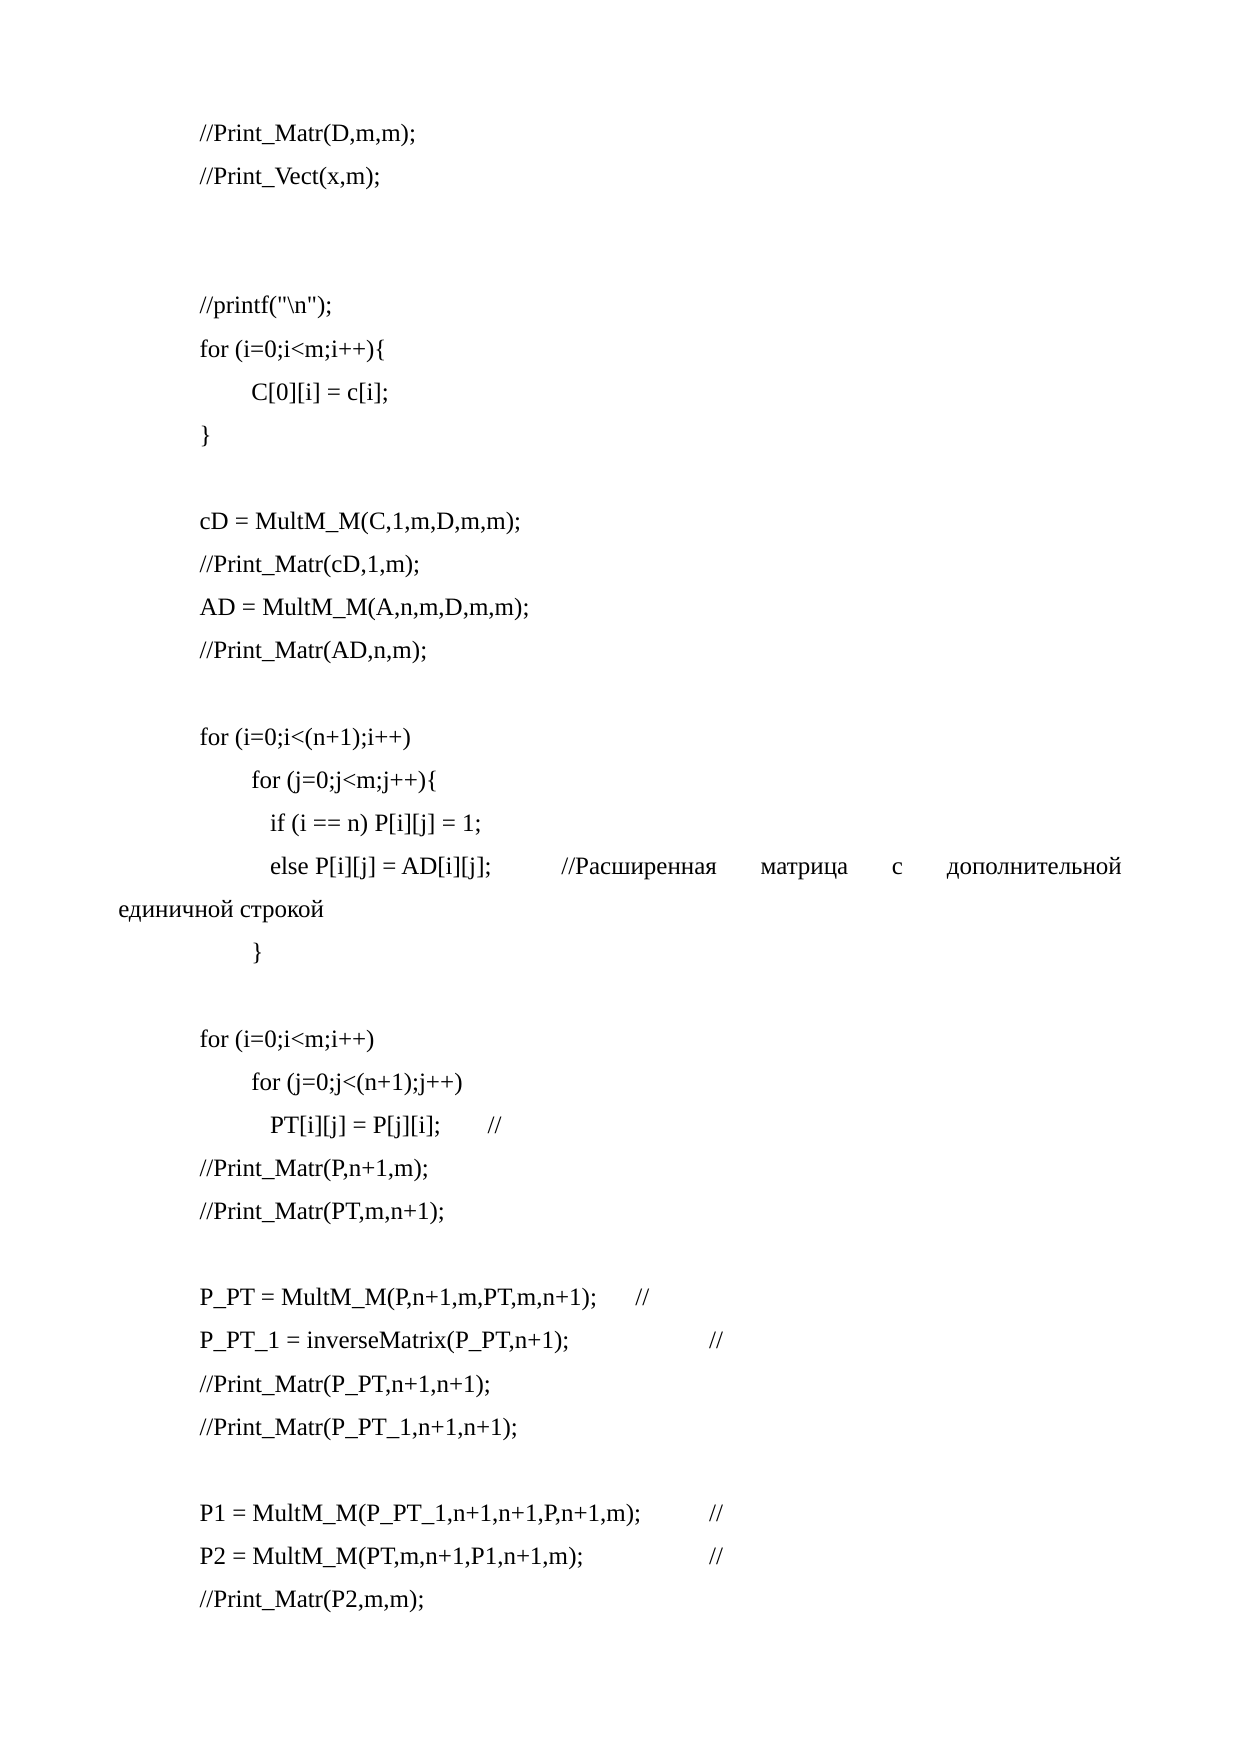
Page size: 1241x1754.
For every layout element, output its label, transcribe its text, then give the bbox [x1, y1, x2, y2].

text //Print_Matr(D,m,m); [118, 118, 1122, 147]
text PT[i][j] = P[j][i]; // [118, 1110, 1122, 1139]
text //printf("\n"); [118, 291, 1122, 319]
text C[0][i] = c[i]; [118, 377, 1122, 406]
text P_PT_1 = inverseMatrix(P_PT,n+1); // [118, 1326, 1122, 1354]
text for (i=0;i<(n+1);i++) [118, 722, 1122, 751]
text for (j=0;j<(n+1);j++) [118, 1067, 1122, 1096]
text else P[i][j] = AD[i][j]; //Расширенная матрица с дополнительной единичной строкой [118, 851, 1122, 923]
text } [118, 420, 1122, 449]
text if (i == n) P[i][j] = 1; [118, 808, 1122, 837]
text //Print_Matr(P2,m,m); [118, 1584, 1122, 1613]
text } [118, 937, 1122, 966]
text //Print_Matr(P_PT_1,n+1,n+1); [118, 1412, 1122, 1441]
text //Print_Matr(P,n+1,m); [118, 1153, 1122, 1182]
text P2 = MultM_M(PT,m,n+1,P1,n+1,m); // [118, 1541, 1122, 1570]
text //Print_Matr(P_PT,n+1,n+1); [118, 1369, 1122, 1397]
text //Print_Matr(AD,n,m); [118, 636, 1122, 664]
text AD = MultM_M(A,n,m,D,m,m); [118, 592, 1122, 621]
text for (i=0;i<m;i++){ [118, 334, 1122, 362]
text for (i=0;i<m;i++) [118, 1024, 1122, 1052]
text P1 = MultM_M(P_PT_1,n+1,n+1,P,n+1,m); // [118, 1498, 1122, 1527]
text //Print_Matr(cD,1,m); [118, 549, 1122, 578]
text //Print_Vect(x,m); [118, 161, 1122, 190]
text P_PT = MultM_M(P,n+1,m,PT,m,n+1); // [118, 1282, 1122, 1311]
text //Print_Matr(PT,m,n+1); [118, 1196, 1122, 1225]
text cD = MultM_M(C,1,m,D,m,m); [118, 506, 1122, 535]
text for (j=0;j<m;j++){ [118, 765, 1122, 794]
